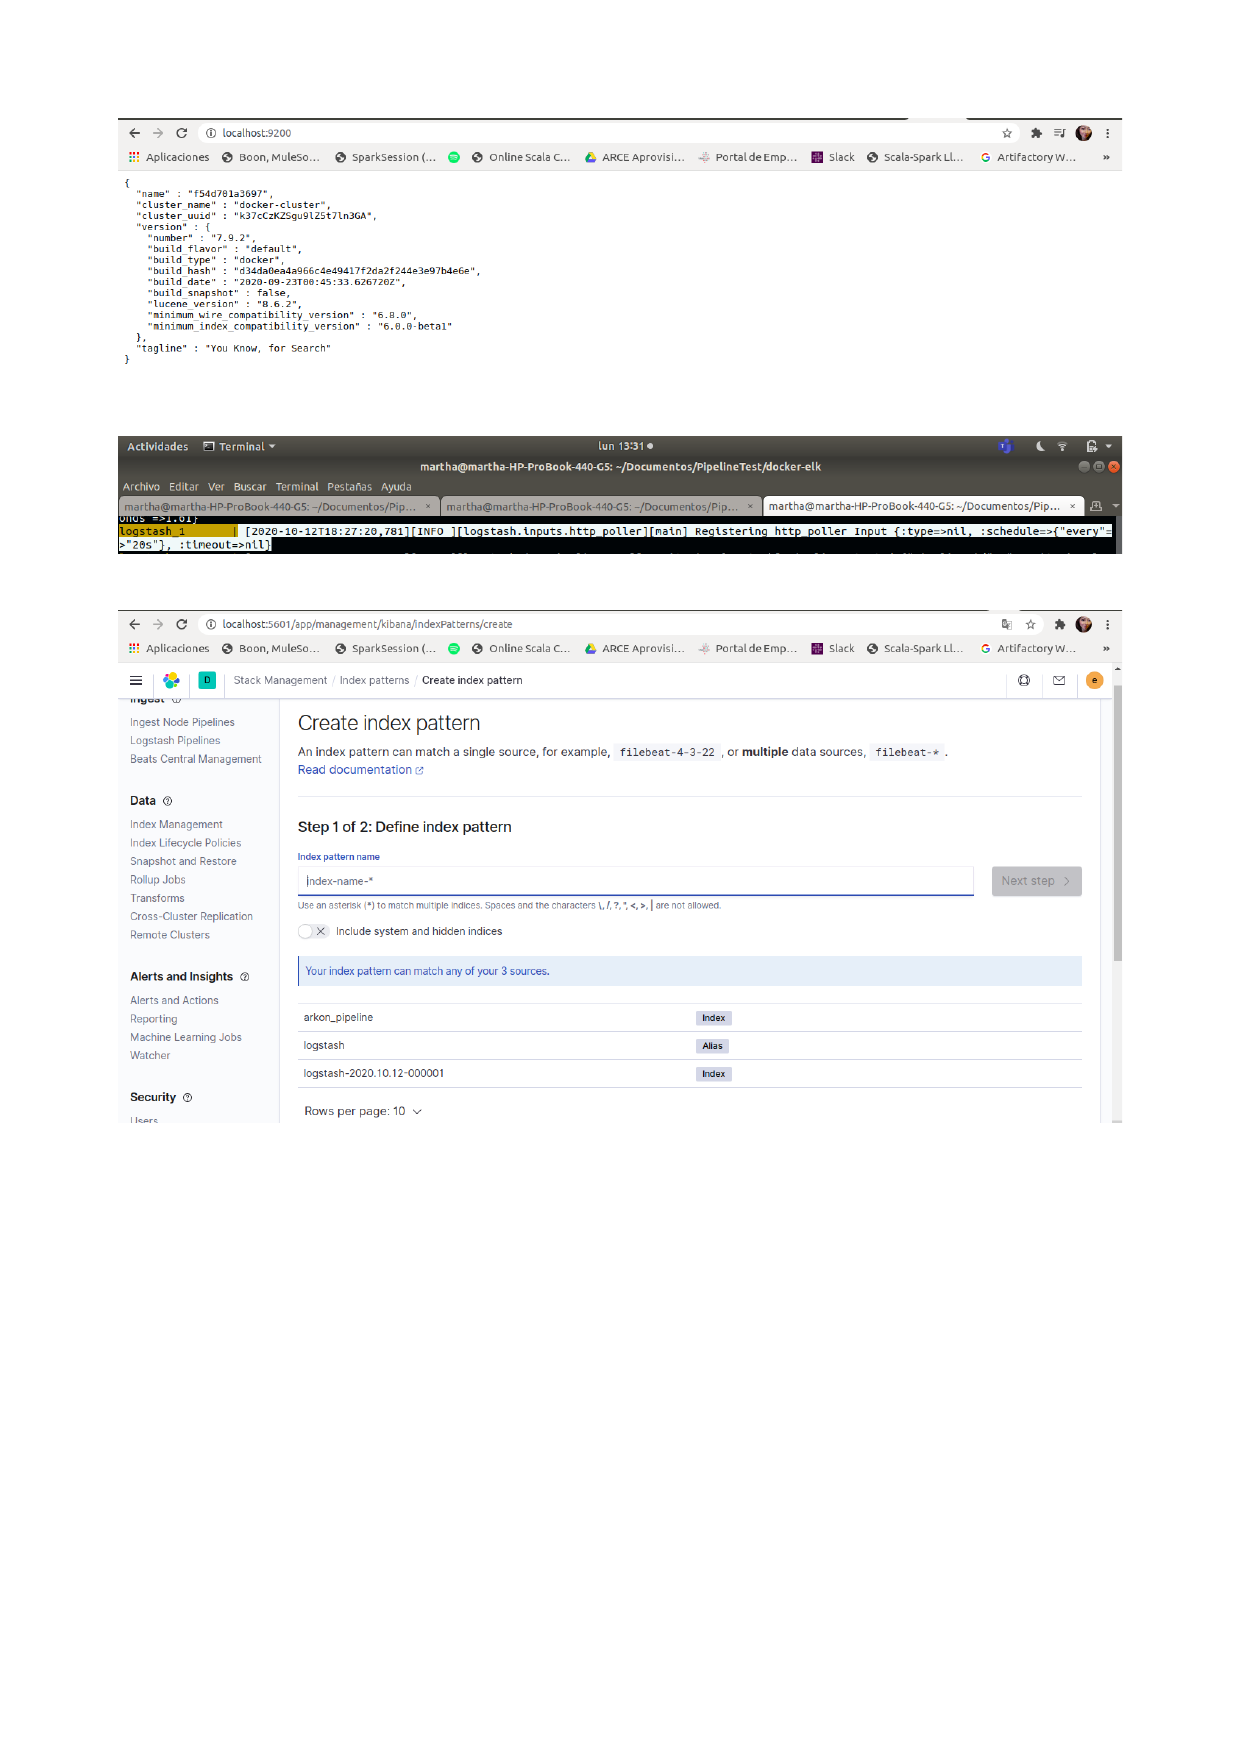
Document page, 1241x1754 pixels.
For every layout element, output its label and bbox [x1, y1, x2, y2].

picture [118, 610, 1123, 1123]
picture [118, 118, 1123, 379]
picture [118, 436, 1123, 554]
